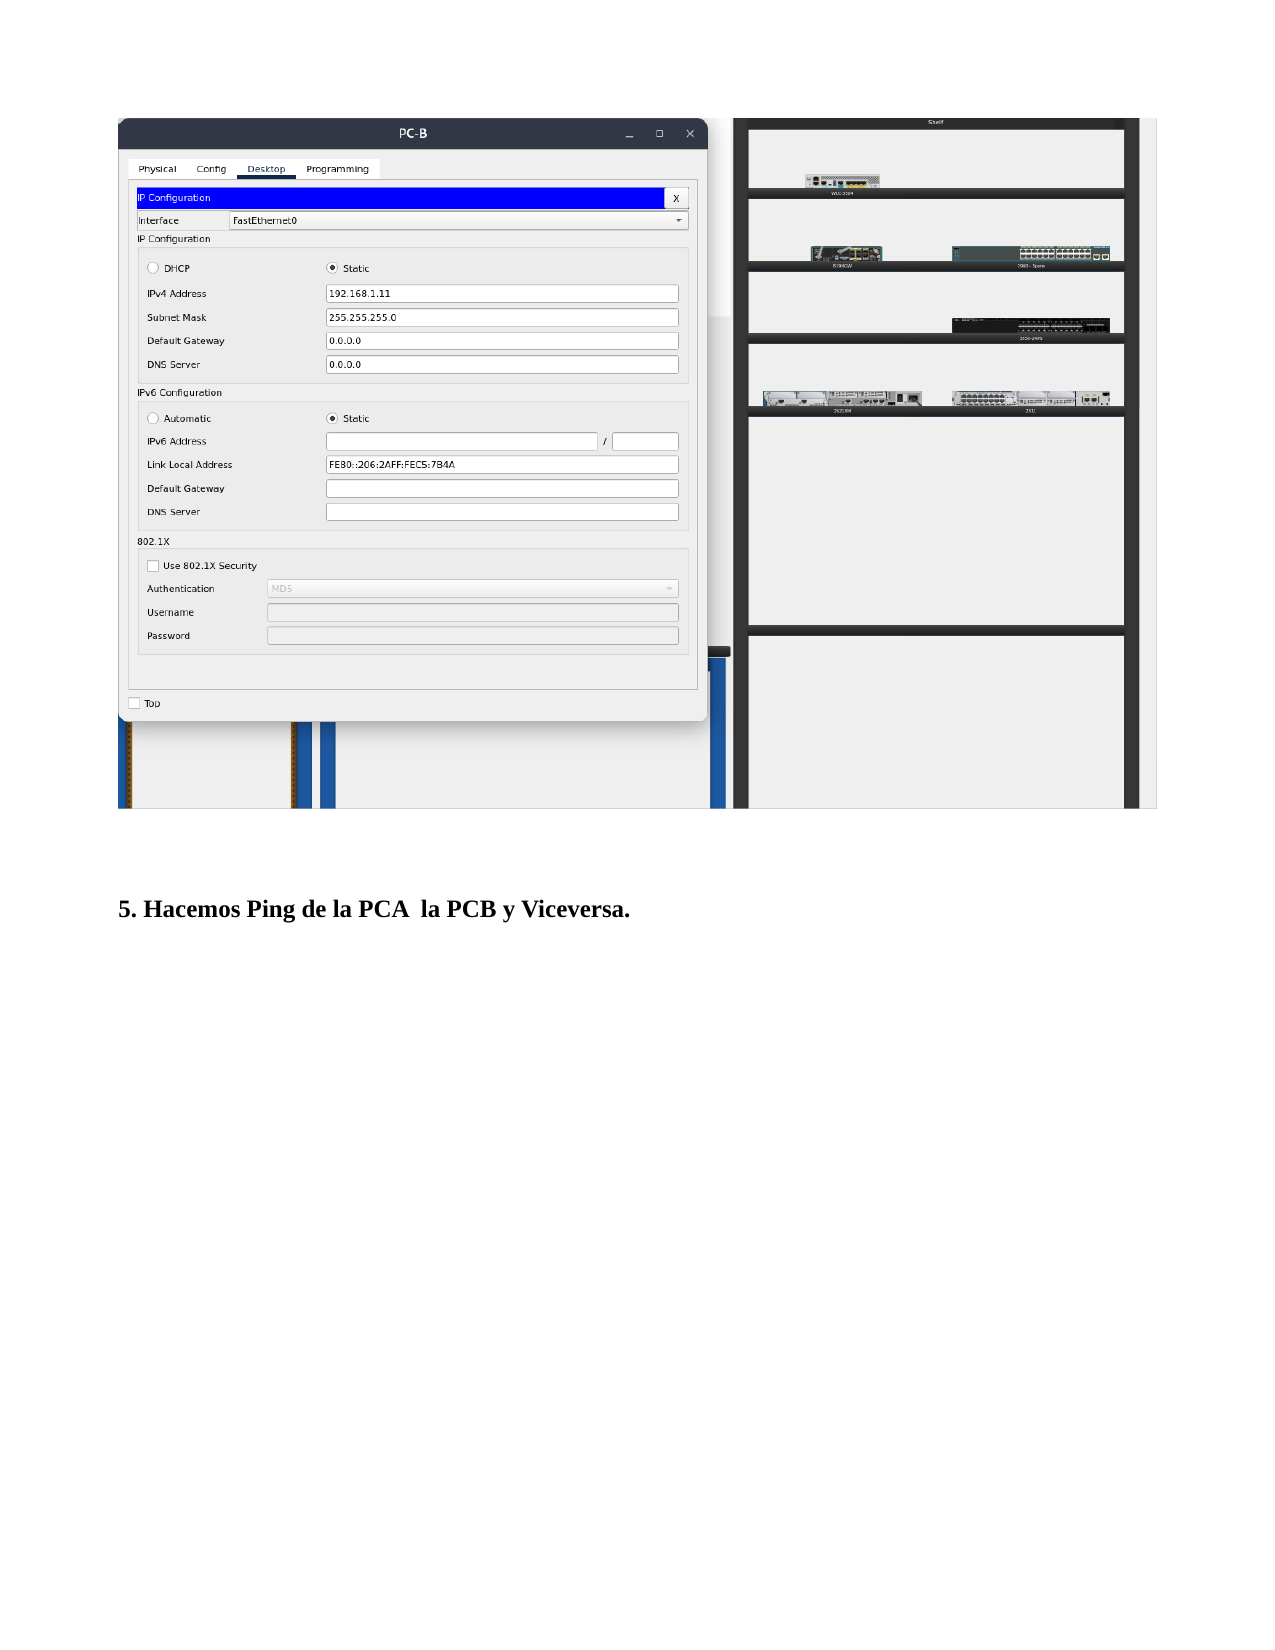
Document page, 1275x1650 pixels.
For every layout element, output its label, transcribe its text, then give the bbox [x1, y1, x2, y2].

text 5. Hacemos Ping de la PCA la PCB y Viceversa. [118, 894, 1157, 923]
picture [118, 118, 1157, 809]
